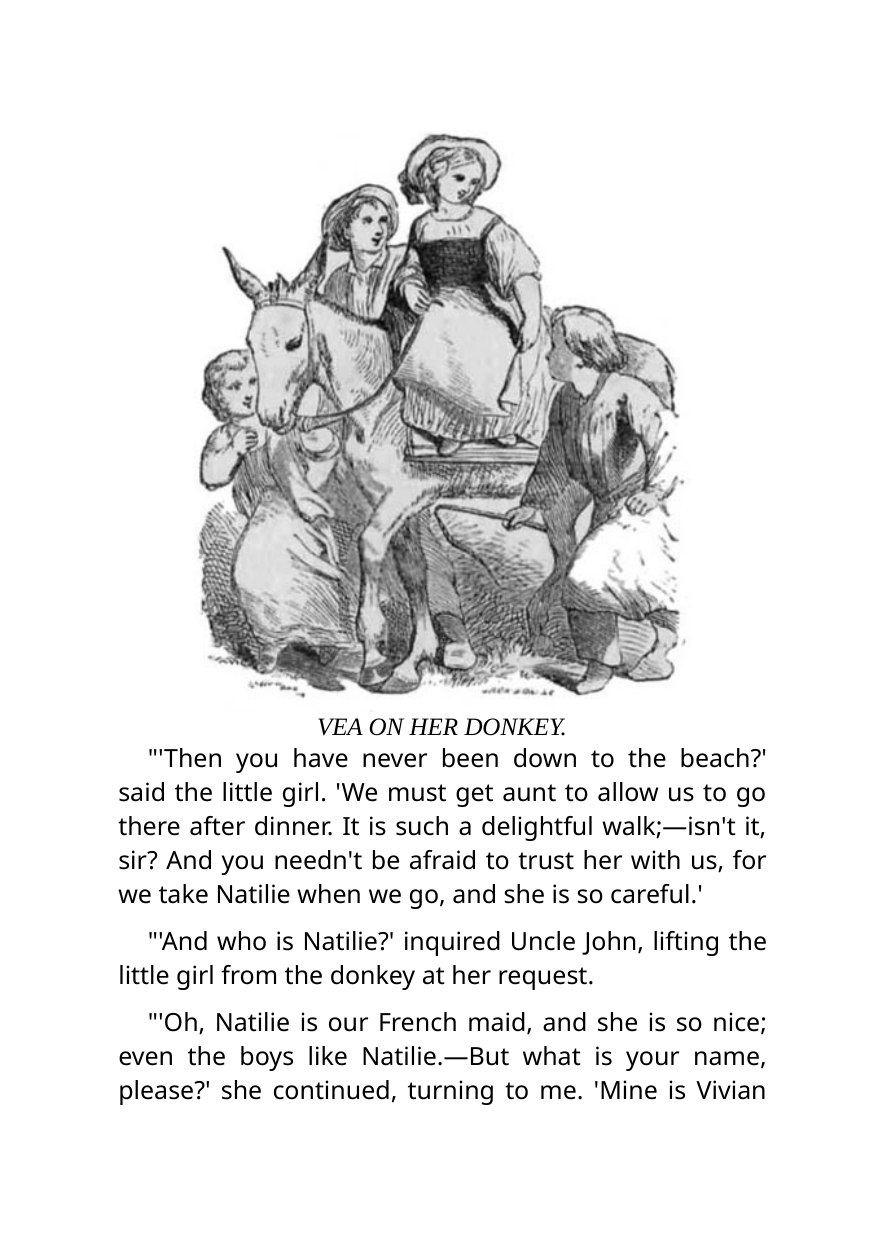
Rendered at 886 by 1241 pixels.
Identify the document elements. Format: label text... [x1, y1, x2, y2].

text "'Then you have never been down to the beach?' said the little girl. 'We must get aunt to allow us to go there after dinner. It is such a delightful walk;—isn't it, sir? And you needn't be afraid to trust her with us, for we take Natilie when we go, and she is so careful.' [118, 118, 768, 911]
text VEA ON HER DONKEY. [194, 712, 692, 741]
text "'And who is Natilie?' inquired Uncle John, lifting the little girl from the donkey at her request. [118, 923, 768, 992]
text "'Oh, Natilie is our French maid, and she is so nice; even the boys like Natilie.—But what is your name, please?' she continued, turning to me. 'Mine is Vivian [118, 1004, 768, 1106]
picture [193, 130, 693, 712]
